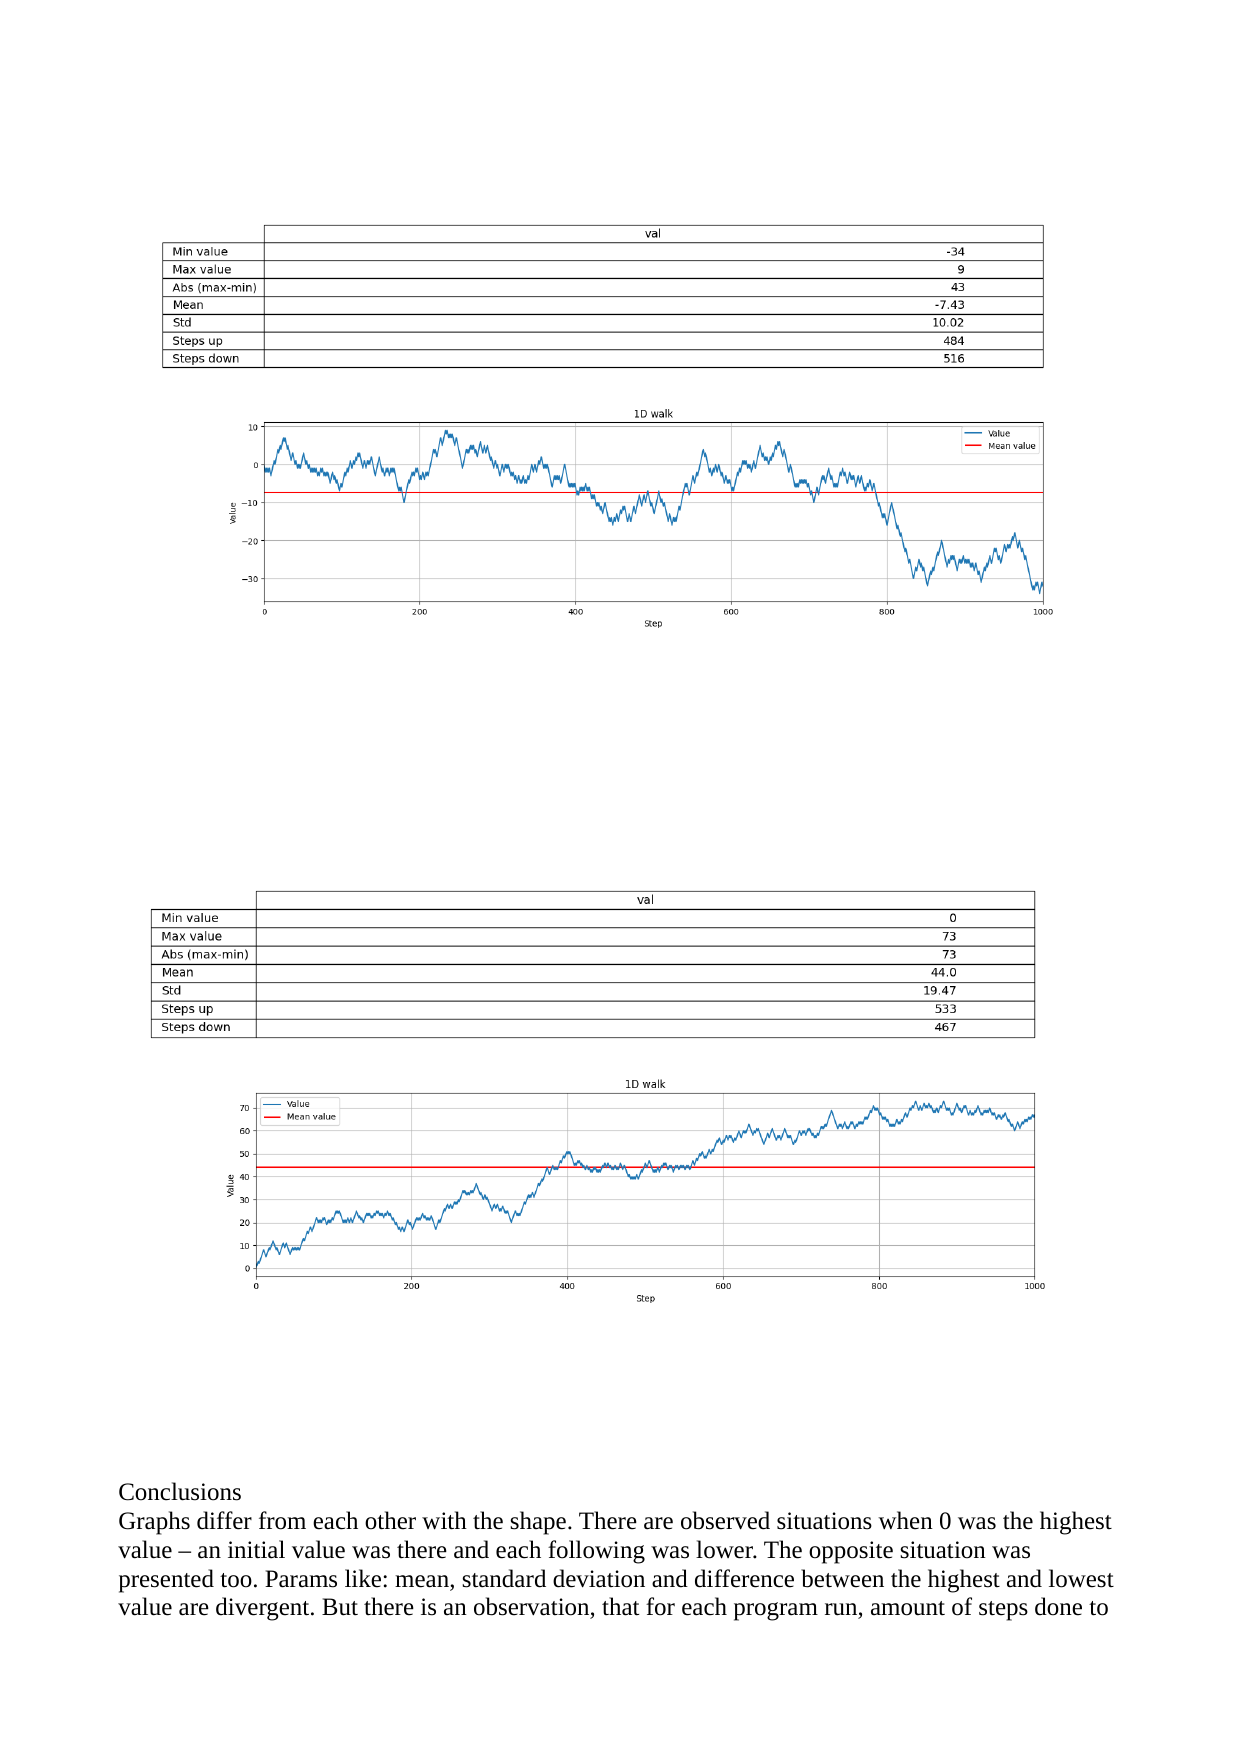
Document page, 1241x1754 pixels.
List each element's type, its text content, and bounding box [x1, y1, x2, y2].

picture [130, 809, 1135, 1334]
text Graphs differ from each other with the shape. There are observed situations when 0 was the highest value – an initial value was there and each following was lower. The opposite situation was presented too. Params like: mean, standard deviation and difference between the highest and lowest value are divergent. But there is an observation, that for each program run, amount of steps done to [118, 1506, 1122, 1621]
picture [138, 145, 1143, 658]
text Conclusions [118, 118, 1122, 1506]
